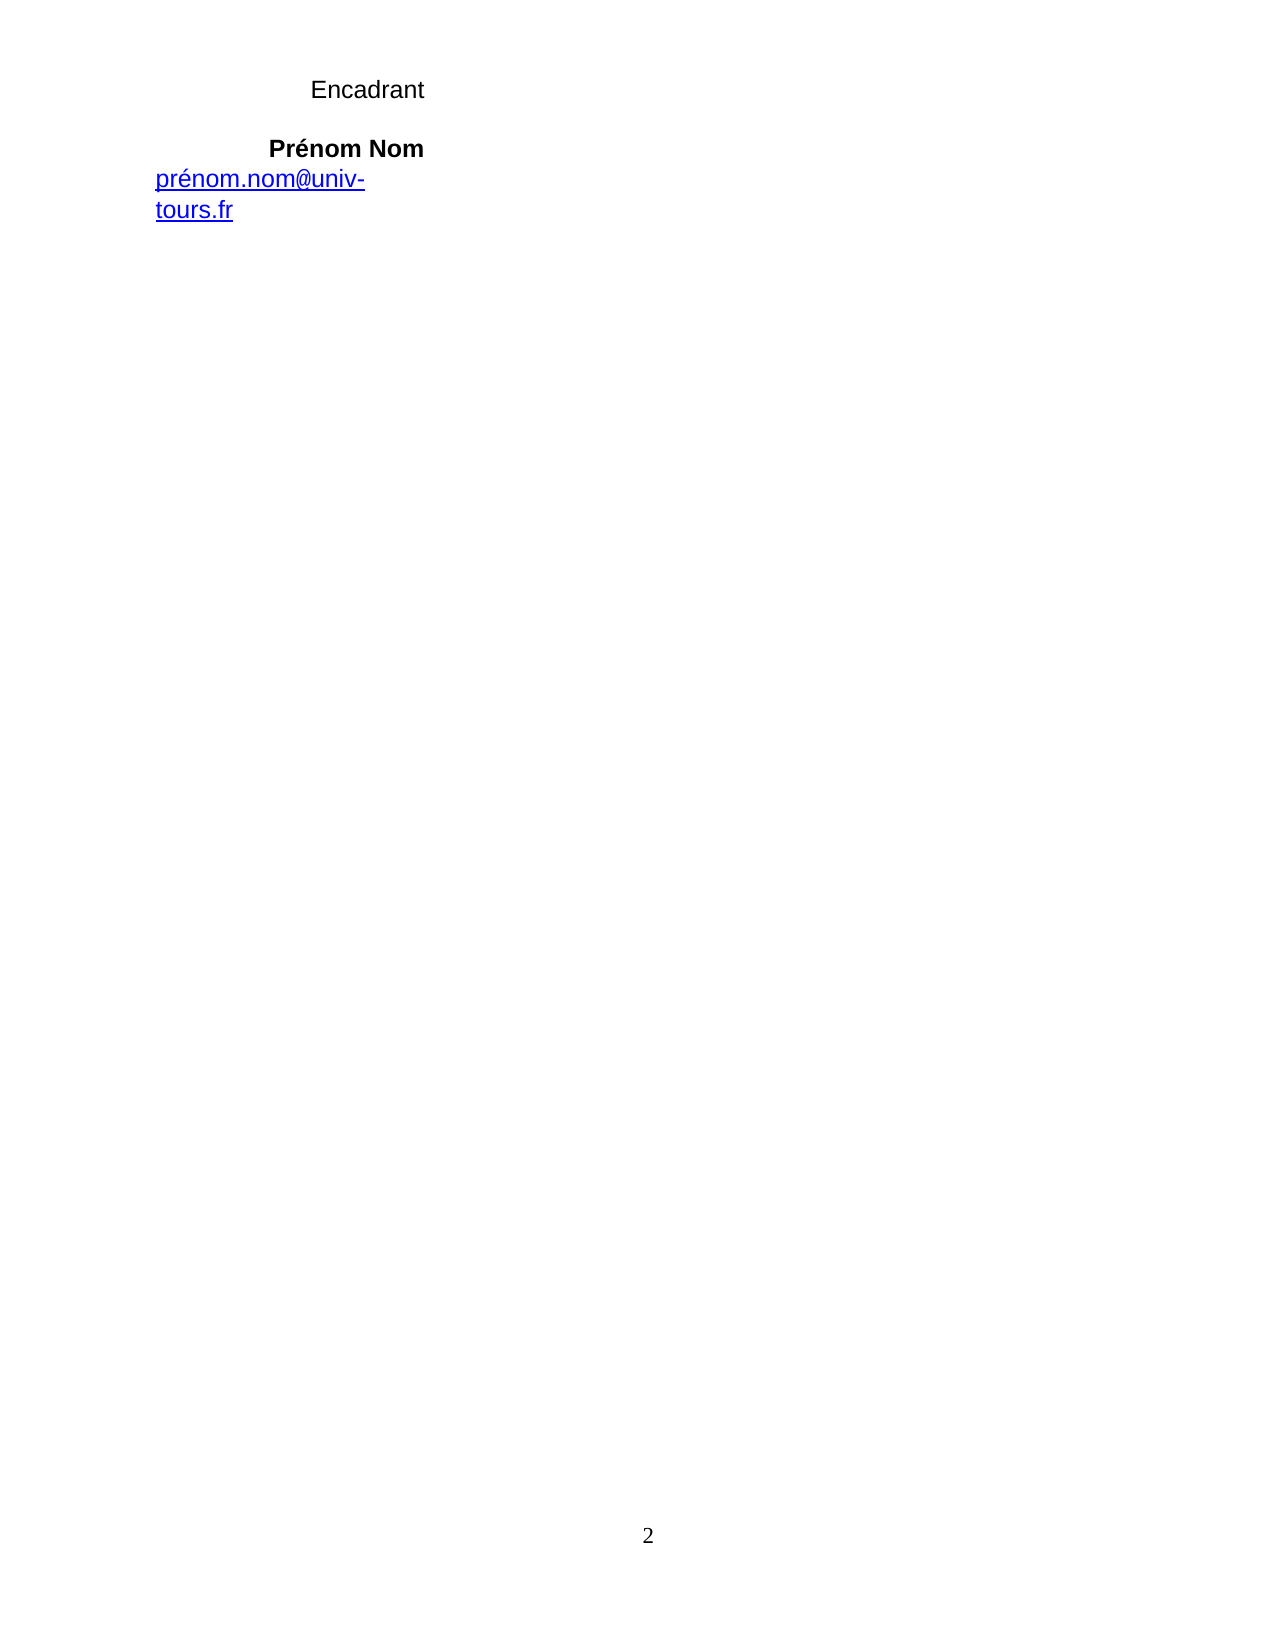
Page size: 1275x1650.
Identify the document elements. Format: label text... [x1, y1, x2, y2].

text prénom.nom@univ-tours.fr [155, 164, 424, 224]
text Prénom Nom [155, 134, 424, 162]
text Encadrant [155, 75, 424, 104]
